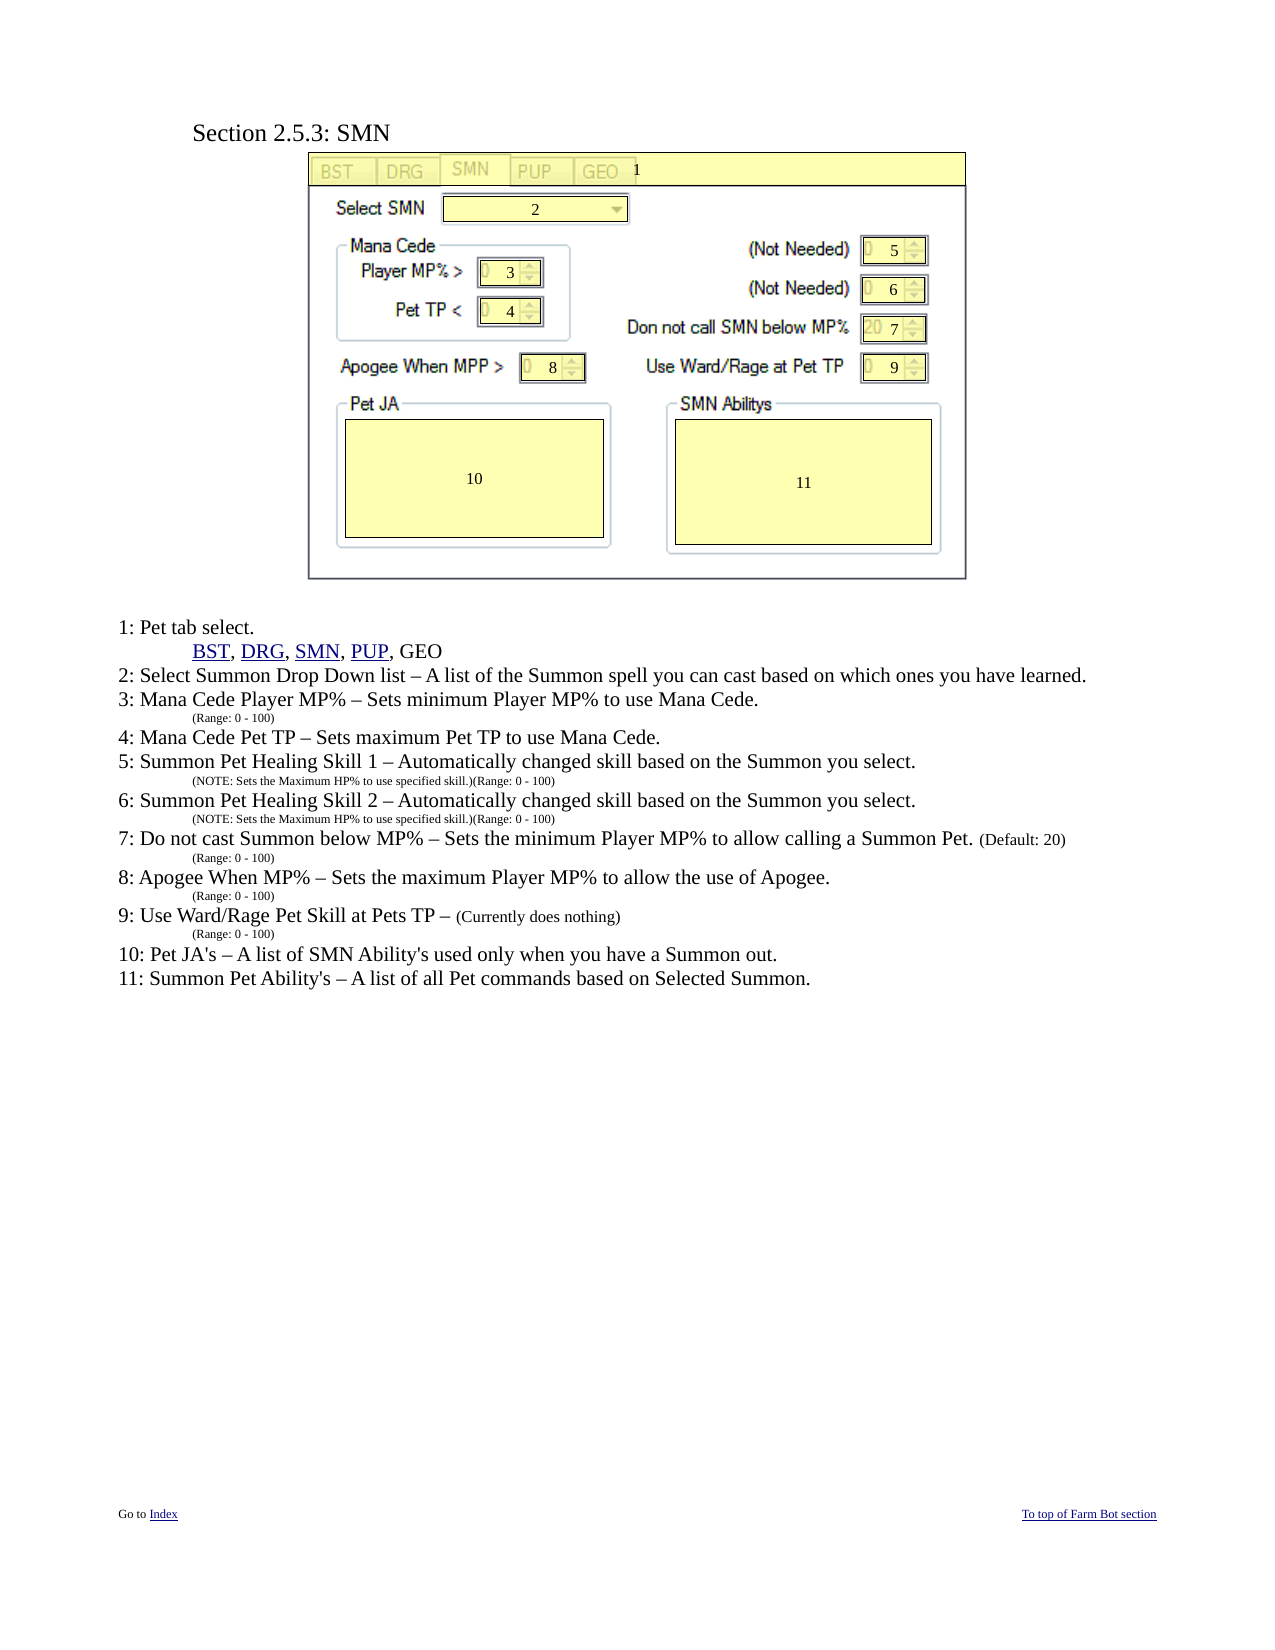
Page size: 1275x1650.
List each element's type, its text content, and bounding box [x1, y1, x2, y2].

text (NOTE: Sets the Maximum HP% to use specified skill.)(Range: 0 - 100) [118, 812, 1157, 826]
text 9: Use Ward/Rage Pet Skill at Pets TP – (Currently does nothing) [118, 903, 1157, 927]
text (Range: 0 - 100) [118, 850, 1157, 865]
text (NOTE: Sets the Maximum HP% to use specified skill.)(Range: 0 - 100) [118, 773, 1157, 788]
text 3: Mana Cede Player MP% – Sets minimum Player MP% to use Mana Cede. [118, 687, 1157, 711]
text 4: Mana Cede Pet TP – Sets maximum Pet TP to use Mana Cede. [118, 725, 1157, 749]
text (Range: 0 - 100) [118, 927, 1157, 942]
text 6: Summon Pet Healing Skill 2 – Automatically changed skill based on the Summon you select. [118, 788, 1157, 812]
text Section 2.5.3: SMN [118, 118, 1157, 147]
text (Range: 0 - 100) [118, 889, 1157, 903]
picture [302, 146, 973, 586]
text 5: Summon Pet Healing Skill 1 – Automatically changed skill based on the Summon you select. [118, 749, 1157, 773]
text 8: Apogee When MP% – Sets the maximum Player MP% to allow the use of Apogee. [118, 865, 1157, 889]
text 2: Select Summon Drop Down list – A list of the Summon spell you can cast based on which ones you have learned. [118, 663, 1157, 687]
text 1: Pet tab select. [118, 615, 1157, 639]
text (Range: 0 - 100) [118, 711, 1157, 725]
text 10: Pet JA's – A list of SMN Ability's used only when you have a Summon out. [118, 942, 1157, 966]
text 7: Do not cast Summon below MP% – Sets the minimum Player MP% to allow calling a Summon Pet. (Default: 20) [118, 826, 1157, 850]
text Go to Index To top of Farm Bot section [118, 1507, 1157, 1522]
text 11: Summon Pet Ability's – A list of all Pet commands based on Selected Summon. [118, 966, 1157, 990]
text BST, DRG, SMN, PUP, GEO [118, 639, 1157, 663]
